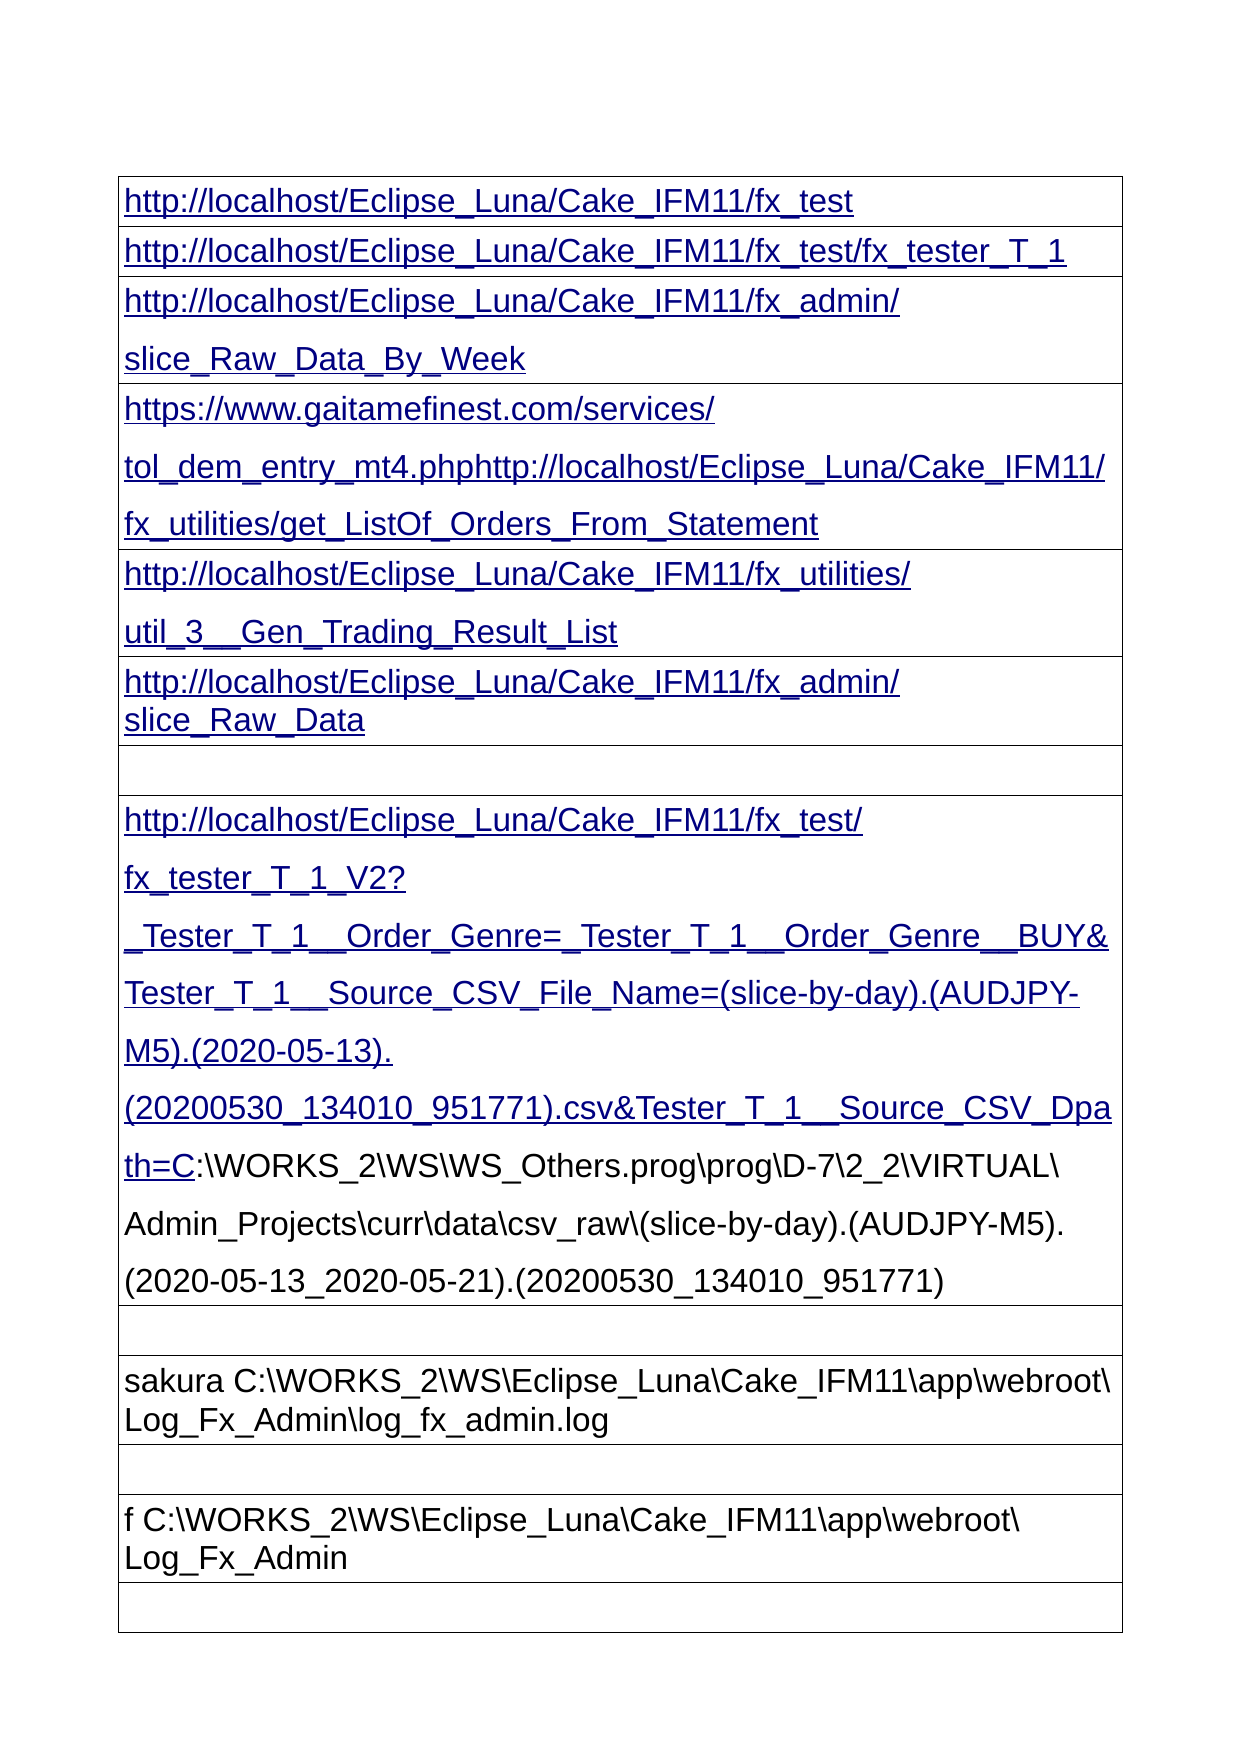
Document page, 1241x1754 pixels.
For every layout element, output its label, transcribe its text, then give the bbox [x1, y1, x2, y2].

table_cell f C:\WORKS_2\WS\Eclipse_Luna\Cake_IFM11\app\webroot\Log_Fx_Admin [119, 1495, 1122, 1582]
table_cell https://www.gaitamefinest.com/services/tol_dem_entry_mt4.phphttp://localhost/Eclipse_Luna/Cake_IFM11/fx_utilities/get_ListOf_Orders_From_Statement [119, 384, 1122, 548]
table_cell [119, 1445, 1122, 1494]
table_cell http://localhost/Eclipse_Luna/Cake_IFM11/fx_test/fx_tester_T_1_V2?_Tester_T_1__Order_Genre=_Tester_T_1__Order_Genre__BUY&Tester_T_1__Source_CSV_File_Name=(slice-by-day).(AUDJPY-M5).(2020-05-13).(20200530_134010_951771).csv&Tester_T_1__Source_CSV_Dpath=C:\WORKS_2\WS\WS_Others.prog\prog\D-7\2_2\VIRTUAL\Admin_Projects\curr\data\csv_raw\(slice-by-day).(AUDJPY-M5).(2020-05-13_2020-05-21).(20200530_134010_951771) [119, 796, 1122, 1305]
table_cell [119, 1583, 1122, 1632]
table_header http://localhost/Eclipse_Luna/Cake_IFM11/fx_test [119, 177, 1122, 226]
table_cell sakura C:\WORKS_2\WS\Eclipse_Luna\Cake_IFM11\app\webroot\Log_Fx_Admin\log_fx_admin.log [119, 1356, 1122, 1444]
table_cell [119, 746, 1122, 794]
table_cell http://localhost/Eclipse_Luna/Cake_IFM11/fx_admin/slice_Raw_Data [119, 657, 1122, 744]
table_cell [119, 1306, 1122, 1355]
table_cell http://localhost/Eclipse_Luna/Cake_IFM11/fx_admin/slice_Raw_Data_By_Week [119, 277, 1122, 383]
table_cell http://localhost/Eclipse_Luna/Cake_IFM11/fx_test/fx_tester_T_1 [119, 227, 1122, 276]
table_cell http://localhost/Eclipse_Luna/Cake_IFM11/fx_utilities/util_3__Gen_Trading_Result_List [119, 550, 1122, 656]
